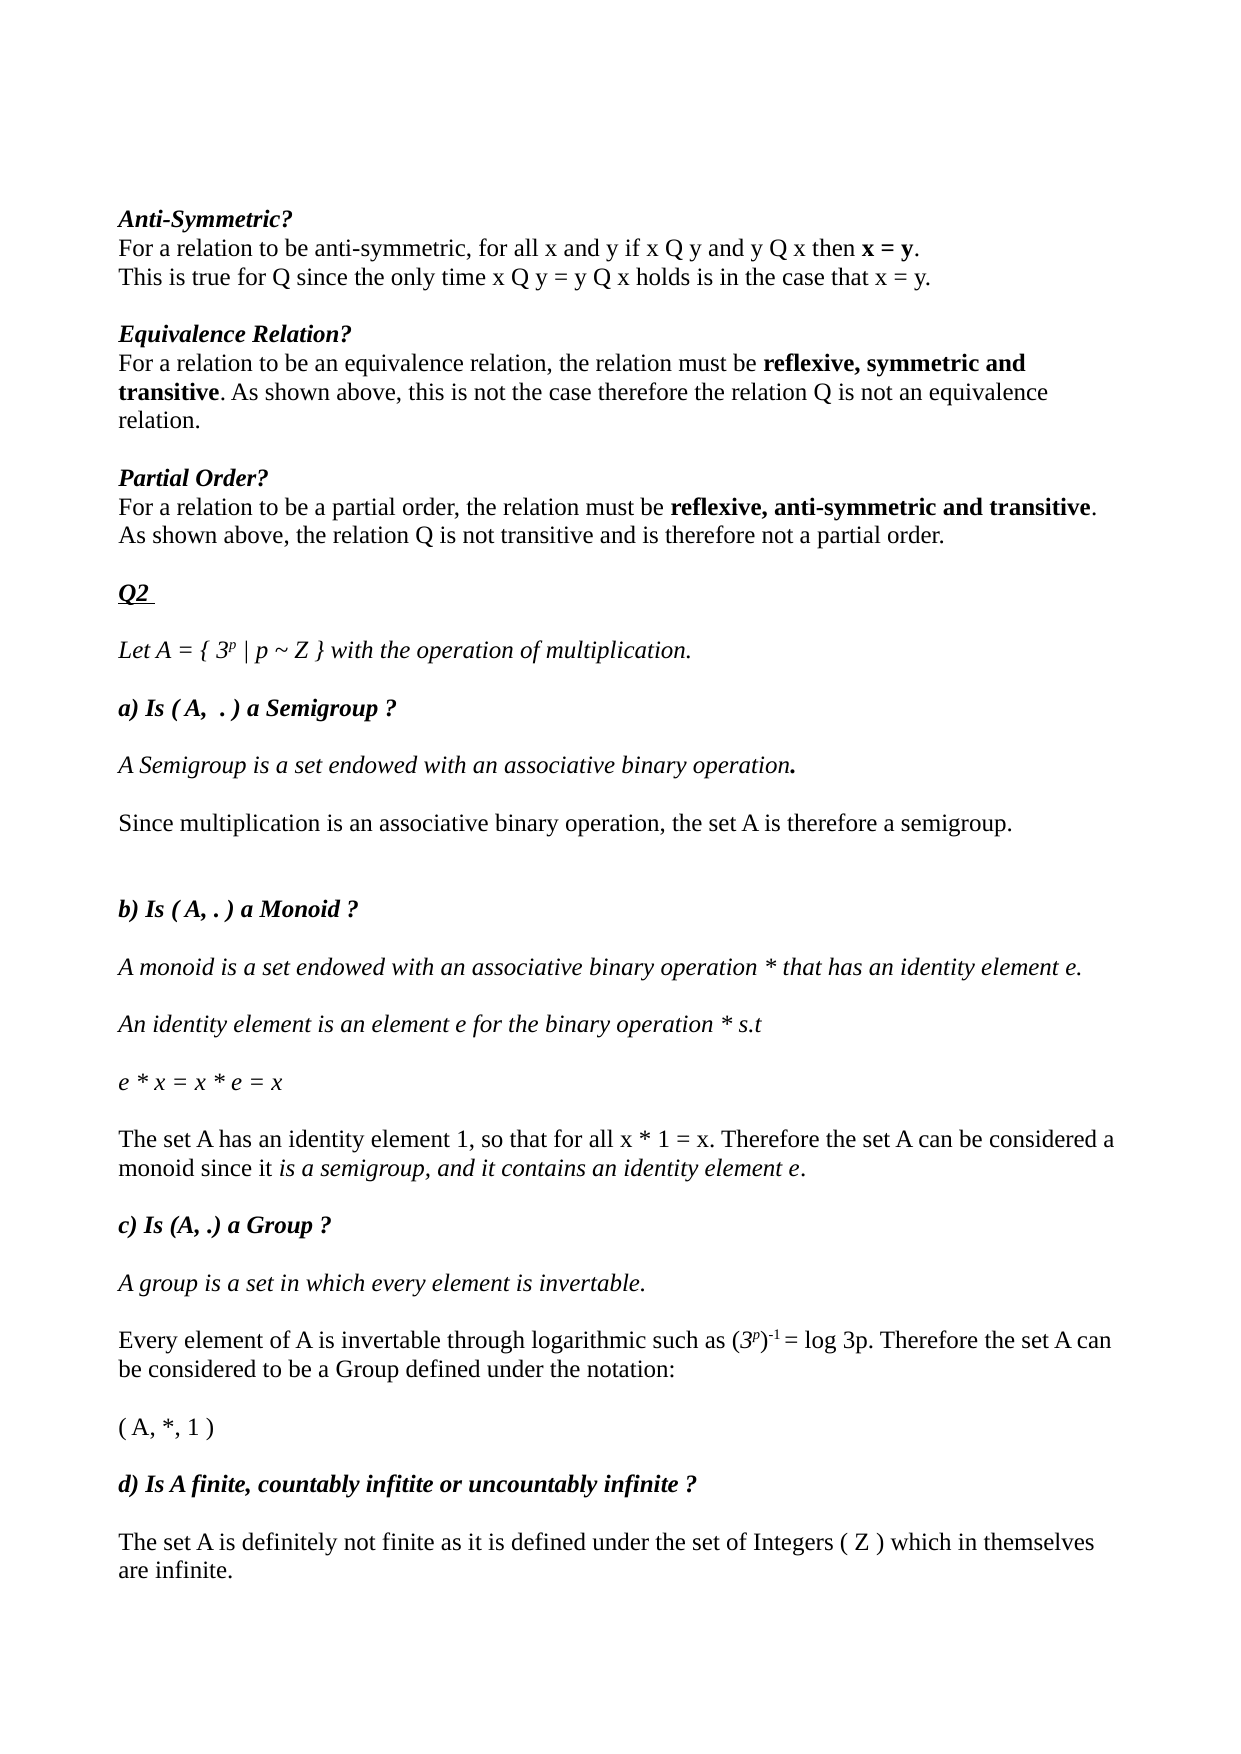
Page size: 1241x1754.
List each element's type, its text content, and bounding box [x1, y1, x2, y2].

text A group is a set in which every element is invertable. [118, 1268, 1122, 1297]
text d) Is A finite, countably infitite or uncountably infinite ? [118, 1469, 1122, 1498]
text Let A = { 3p | p ~ Z } with the operation of multiplication. [118, 636, 1122, 664]
text An identity element is an element e for the binary operation * s.t [118, 1009, 1122, 1038]
text Partial Order? [118, 463, 1122, 492]
text For a relation to be a partial order, the relation must be reflexive, anti-symmetric and transitive. As shown above, the relation Q is not transitive and is therefore not a partial order. [118, 492, 1122, 549]
text a) Is ( A, . ) a Semigroup ? [118, 693, 1122, 722]
text Every element of A is invertable through logarithmic such as (3p)-1 = log 3p. Therefore the set A can be considered to be a Group defined under the notation: [118, 1326, 1122, 1383]
text For a relation to be an equivalence relation, the relation must be reflexive, symmetric and transitive. As shown above, this is not the case therefore the relation Q is not an equivalence relation. [118, 348, 1122, 434]
text b) Is ( A, . ) a Monoid ? [118, 894, 1122, 923]
text Anti-Symmetric? [118, 204, 1122, 233]
text The set A has an identity element 1, so that for all x * 1 = x. Therefore the set A can be considered a monoid since it is a semigroup, and it contains an identity element e. [118, 1124, 1122, 1182]
text c) Is (A, .) a Group ? [118, 1211, 1122, 1239]
text For a relation to be anti-symmetric, for all x and y if x Q y and y Q x then x = y. [118, 233, 1122, 262]
text A Semigroup is a set endowed with an associative binary operation. [118, 751, 1122, 779]
text This is true for Q since the only time x Q y = y Q x holds is in the case that x = y. [118, 262, 1122, 291]
text The set A is definitely not finite as it is defined under the set of Integers ( Z ) which in themselves are infinite. [118, 1527, 1122, 1584]
text A monoid is a set endowed with an associative binary operation * that has an identity element e. [118, 952, 1122, 981]
text Equivalence Relation? [118, 319, 1122, 348]
text ( A, *, 1 ) [118, 1412, 1122, 1441]
text e * x = x * e = x [118, 1067, 1122, 1096]
text Q2 [118, 578, 1122, 607]
text Since multiplication is an associative binary operation, the set A is therefore a semigroup. [118, 808, 1122, 837]
